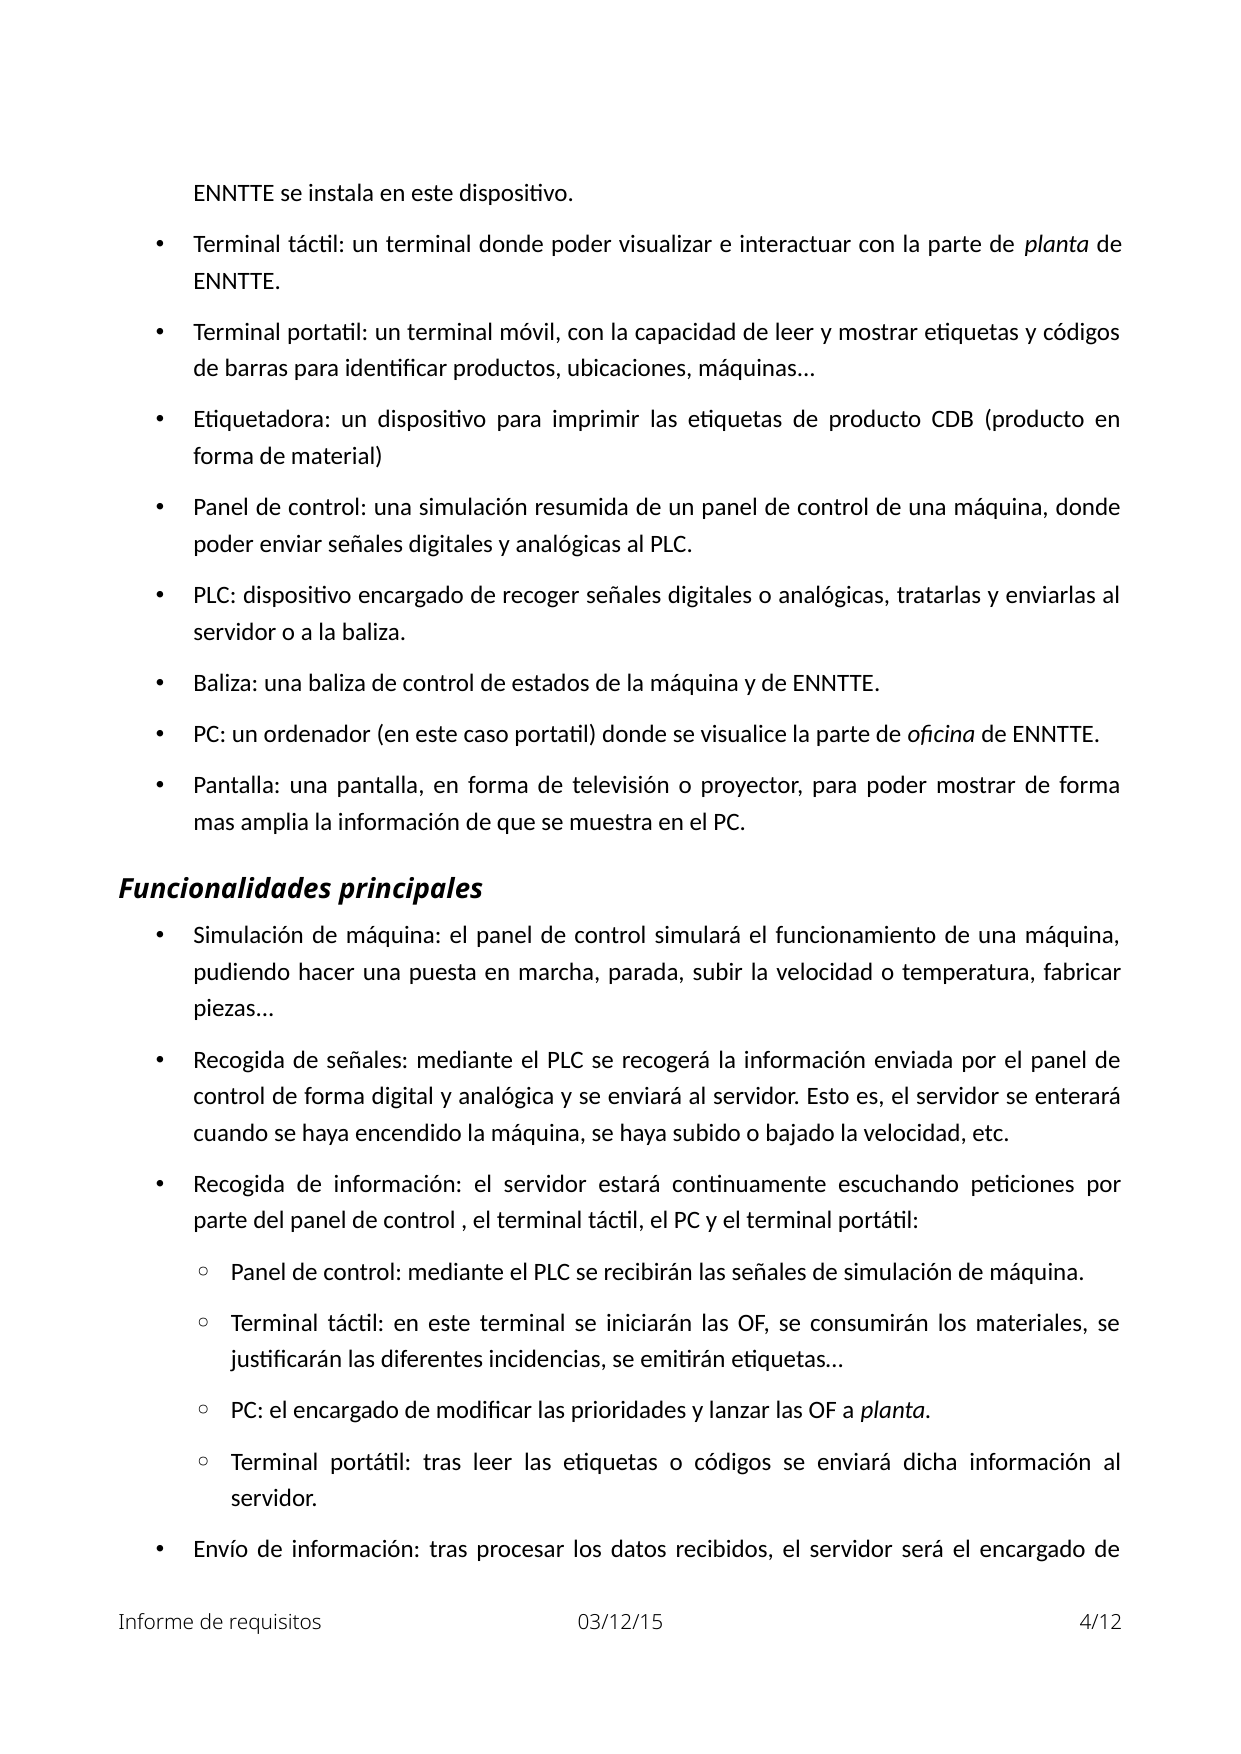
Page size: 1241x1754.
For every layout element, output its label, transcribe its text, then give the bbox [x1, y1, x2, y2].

list Terminal táctil: en este terminal se iniciarán las OF, se consumirán los materiales, se justificarán las diferentes incidencias, se emitirán etiquetas… [193, 1307, 1122, 1374]
list Pantalla: una pantalla, en forma de televisión o proyector, para poder mostrar de forma mas amplia la información de que se muestra en el PC. [156, 769, 1122, 836]
list Baliza: una baliza de control de estados de la máquina y de ENNTTE. [156, 667, 1122, 697]
list Simulación de máquina: el panel de control simulará el funcionamiento de una máquina, pudiendo hacer una puesta en marcha, parada, subir la velocidad o temperatura, fabricar piezas... [156, 919, 1122, 1023]
list Envío de información: tras procesar los datos recibidos, el servidor será el encargado de [156, 1533, 1122, 1564]
list Recogida de información: el servidor estará continuamente escuchando peticiones por parte del panel de control , el terminal táctil, el PC y el terminal portátil: [156, 1168, 1122, 1235]
list ENNTTE se instala en este dispositivo. [156, 177, 1122, 208]
list Panel de control: una simulación resumida de un panel de control de una máquina, donde poder enviar señales digitales y analógicas al PLC. [156, 491, 1122, 558]
list Terminal portatil: un terminal móvil, con la capacidad de leer y mostrar etiquetas y códigos de barras para identificar productos, ubicaciones, máquinas... [156, 316, 1122, 383]
list Terminal táctil: un terminal donde poder visualizar e interactuar con la parte de planta de ENNTTE. [156, 228, 1122, 295]
list Panel de control: mediante el PLC se recibirán las señales de simulación de máquina. [193, 1256, 1122, 1286]
list PLC: dispositivo encargado de recoger señales digitales o analógicas, tratarlas y enviarlas al servidor o a la baliza. [156, 579, 1122, 646]
list Terminal portátil: tras leer las etiquetas o códigos se enviará dicha información al servidor. [193, 1446, 1122, 1513]
subtitle Funcionalidades principales [118, 869, 1122, 907]
list PC: el encargado de modificar las prioridades y lanzar las OF a planta. [193, 1394, 1122, 1425]
list PC: un ordenador (en este caso portatil) donde se visualice la parte de oficina de ENNTTE. [156, 718, 1122, 748]
list Etiquetadora: un dispositivo para imprimir las etiquetas de producto CDB (producto en forma de material) [156, 404, 1122, 471]
list Recogida de señales: mediante el PLC se recogerá la información enviada por el panel de control de forma digital y analógica y se enviará al servidor. Esto es, el servidor se enterará cuando se haya encendido la máquina, se haya subido o bajado la velocidad, etc. [156, 1044, 1122, 1147]
